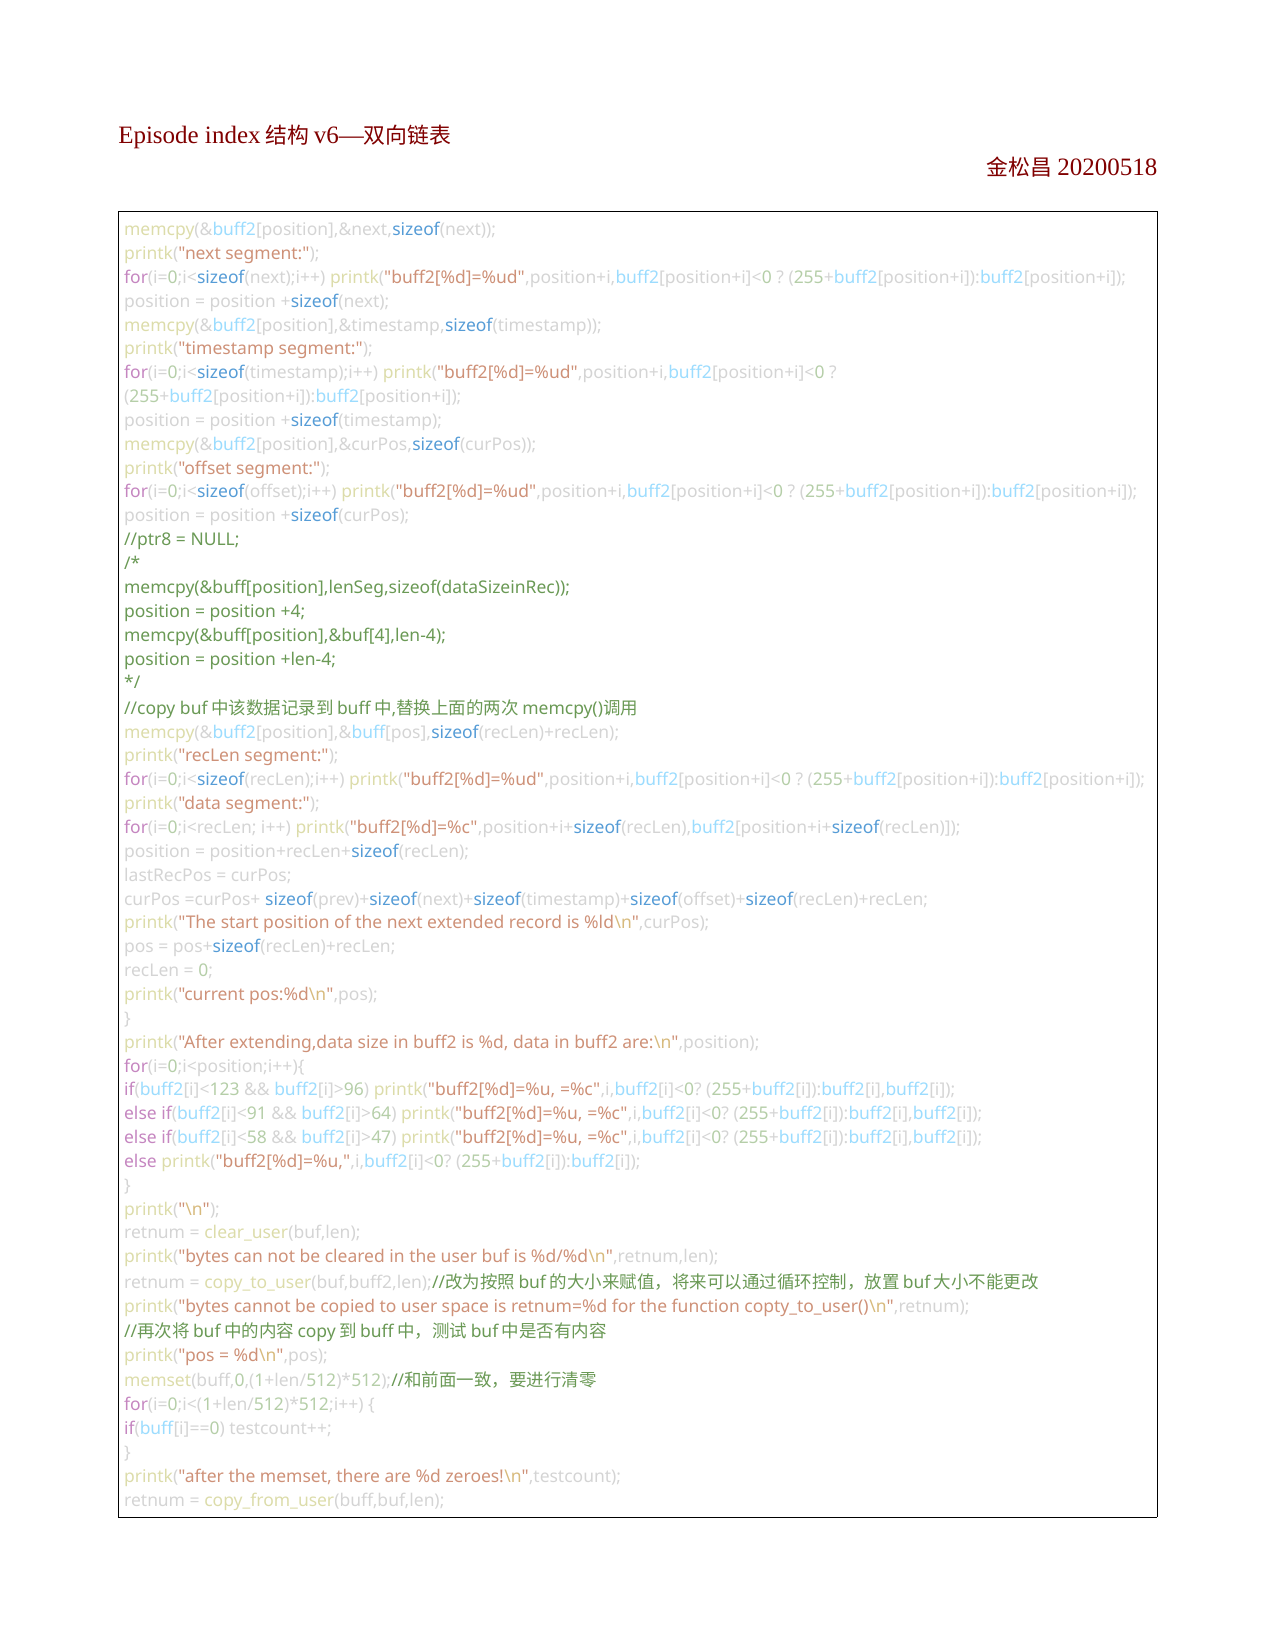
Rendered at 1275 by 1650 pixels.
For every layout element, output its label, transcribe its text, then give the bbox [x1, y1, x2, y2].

table_header memcpy(&buff2[position],&next,sizeof(next)); printk("next segment:"); for(i=0;i<sizeof(next);i++) printk("buff2[%d]=%ud",position+i,buff2[position+i]<0 ? (255+buff2[position+i]):buff2[position+i]); position = position +sizeof(next); memcpy(&buff2[position],&timestamp,sizeof(timestamp)); printk("timestamp segment:"); for(i=0;i<sizeof(timestamp);i++) printk("buff2[%d]=%ud",position+i,buff2[position+i]<0 ? (255+buff2[position+i]):buff2[position+i]); position = position +sizeof(timestamp); memcpy(&buff2[position],&curPos,sizeof(curPos)); printk("offset segment:"); for(i=0;i<sizeof(offset);i++) printk("buff2[%d]=%ud",position+i,buff2[position+i]<0 ? (255+buff2[position+i]):buff2[position+i]); position = position +sizeof(curPos); //ptr8 = NULL; /* memcpy(&buff[position],lenSeg,sizeof(dataSizeinRec)); position = position +4; memcpy(&buff[position],&buf[4],len-4); position = position +len-4; */ //copy buf中该数据记录到buff中,替换上面的两次memcpy()调用 memcpy(&buff2[position],&buff[pos],sizeof(recLen)+recLen); printk("recLen segment:"); for(i=0;i<sizeof(recLen);i++) printk("buff2[%d]=%ud",position+i,buff2[position+i]<0 ? (255+buff2[position+i]):buff2[position+i]); printk("data segment:"); for(i=0;i<recLen; i++) printk("buff2[%d]=%c",position+i+sizeof(recLen),buff2[position+i+sizeof(recLen)]); position = position+recLen+sizeof(recLen); lastRecPos = curPos; curPos =curPos+ sizeof(prev)+sizeof(next)+sizeof(timestamp)+sizeof(offset)+sizeof(recLen)+recLen; printk("The start position of the next extended record is %ld\n",curPos); pos = pos+sizeof(recLen)+recLen; recLen = 0; printk("current pos:%d\n",pos); } printk("After extending,data size in buff2 is %d, data in buff2 are:\n",position); for(i=0;i<position;i++){ if(buff2[i]<123 && buff2[i]>96) printk("buff2[%d]=%u, =%c",i,buff2[i]<0? (255+buff2[i]):buff2[i],buff2[i]); else if(buff2[i]<91 && buff2[i]>64) printk("buff2[%d]=%u, =%c",i,buff2[i]<0? (255+buff2[i]):buff2[i],buff2[i]); else if(buff2[i]<58 && buff2[i]>47) printk("buff2[%d]=%u, =%c",i,buff2[i]<0? (255+buff2[i]):buff2[i],buff2[i]); else printk("buff2[%d]=%u,",i,buff2[i]<0? (255+buff2[i]):buff2[i]); } printk("\n"); retnum = clear_user(buf,len); printk("bytes can not be cleared in the user buf is %d/%d\n",retnum,len); retnum = copy_to_user(buf,buff2,len);//改为按照buf的大小来赋值，将来可以通过循环控制，放置buf大小不能更改 printk("bytes cannot be copied to user space is retnum=%d for the function copty_to_user()\n",retnum); //再次将buf中的内容copy到buff中，测试buf中是否有内容 printk("pos = %d\n",pos); memset(buff,0,(1+len/512)*512);//和前面一致，要进行清零 for(i=0;i<(1+len/512)*512;i++) { if(buff[i]==0) testcount++; } printk("after the memset, there are %d zeroes!\n",testcount); retnum = copy_from_user(buff,buf,len); [119, 212, 1157, 1517]
